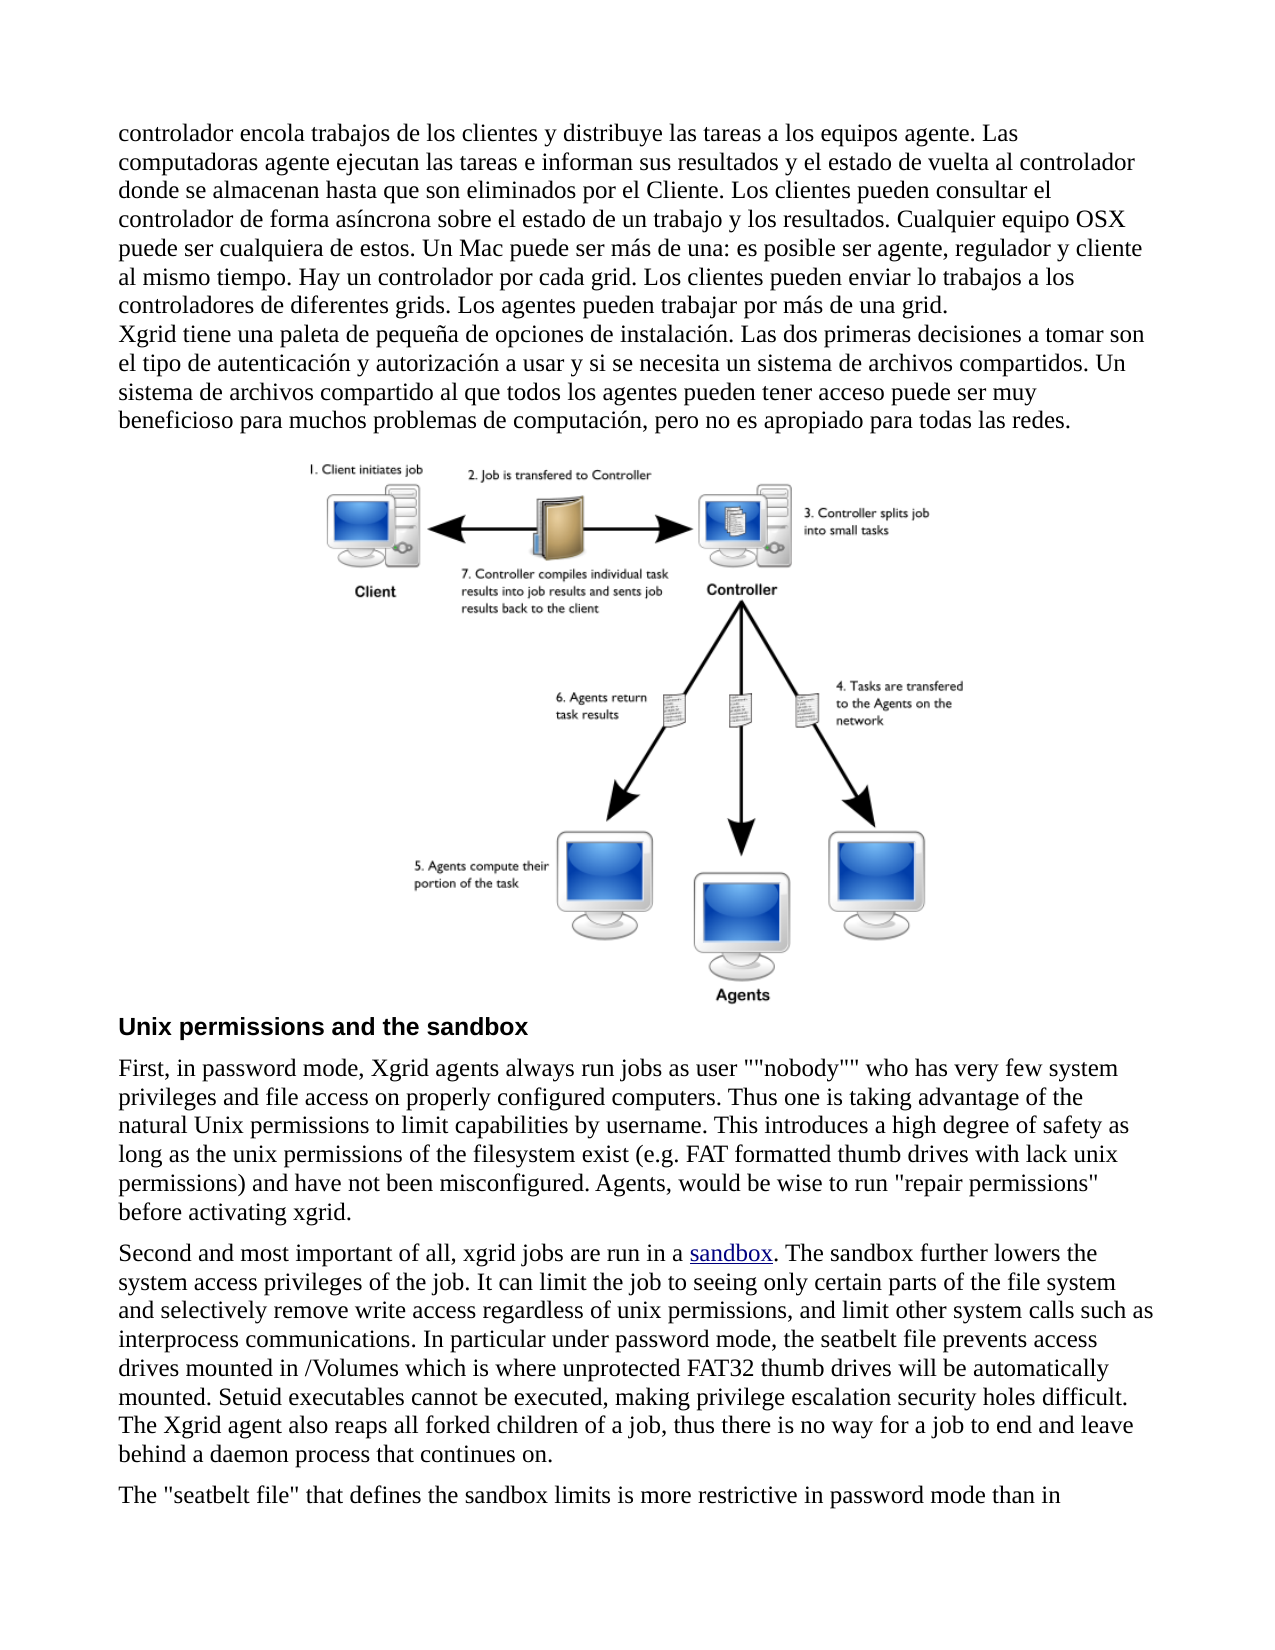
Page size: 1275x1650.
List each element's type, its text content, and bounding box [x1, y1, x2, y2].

text First, in password mode, Xgrid agents always run jobs as user ""nobody"" who has very few system privileges and file access on properly configured computers. Thus one is taking advantage of the natural Unix permissions to limit capabilities by username. This introduces a high degree of safety as long as the unix permissions of the filesystem exist (e.g. FAT formatted thumb drives with lack unix permissions) and have not been misconfigured. Agents, would be wise to run "repair permissions" before activating xgrid. [118, 1053, 1157, 1225]
text Xgrid tiene una paleta de pequeña de opciones de instalación. Las dos primeras decisiones a tomar son el tipo de autenticación y autorización a usar y si se necesita un sistema de archivos compartidos. Un sistema de archivos compartido al que todos los agentes pueden tener acceso puede ser muy beneficioso para muchos problemas de computación, pero no es apropiado para todas las redes. [118, 319, 1157, 434]
text The "seatbelt file" that defines the sandbox limits is more restrictive in password mode than in [118, 1480, 1157, 1509]
subtitle Unix permissions and the sandbox [118, 459, 1157, 1040]
text Second and most important of all, xgrid jobs are run in a sandbox. The sandbox further lowers the system access privileges of the job. It can limit the job to seeing only certain parts of the file system and selectively remove write access regardless of unix permissions, and limit other system calls such as interprocess communications. In particular under password mode, the seatbelt file prevents access drives mounted in /Volumes which is where unprotected FAT32 thumb drives will be automatically mounted. Setuid executables cannot be executed, making privilege escalation security holes difficult. The Xgrid agent also reaps all forked children of a job, thus there is no way for a job to end and leave behind a daemon process that continues on. [118, 1238, 1157, 1468]
text controlador encola trabajos de los clientes y distribuye las tareas a los equipos agente. Las computadoras agente ejecutan las tareas e informan sus resultados y el estado de vuelta al controlador donde se almacenan hasta que son eliminados por el Cliente. Los clientes pueden consultar el controlador de forma asíncrona sobre el estado de un trabajo y los resultados. Cualquier equipo OSX puede ser cualquiera de estos. Un Mac puede ser más de una: es posible ser agente, regulador y cliente al mismo tiempo. Hay un controlador por cada grid. Los clientes pueden enviar lo trabajos a los controladores de diferentes grids. Los agentes pueden trabajar por más de una grid. [118, 118, 1157, 319]
